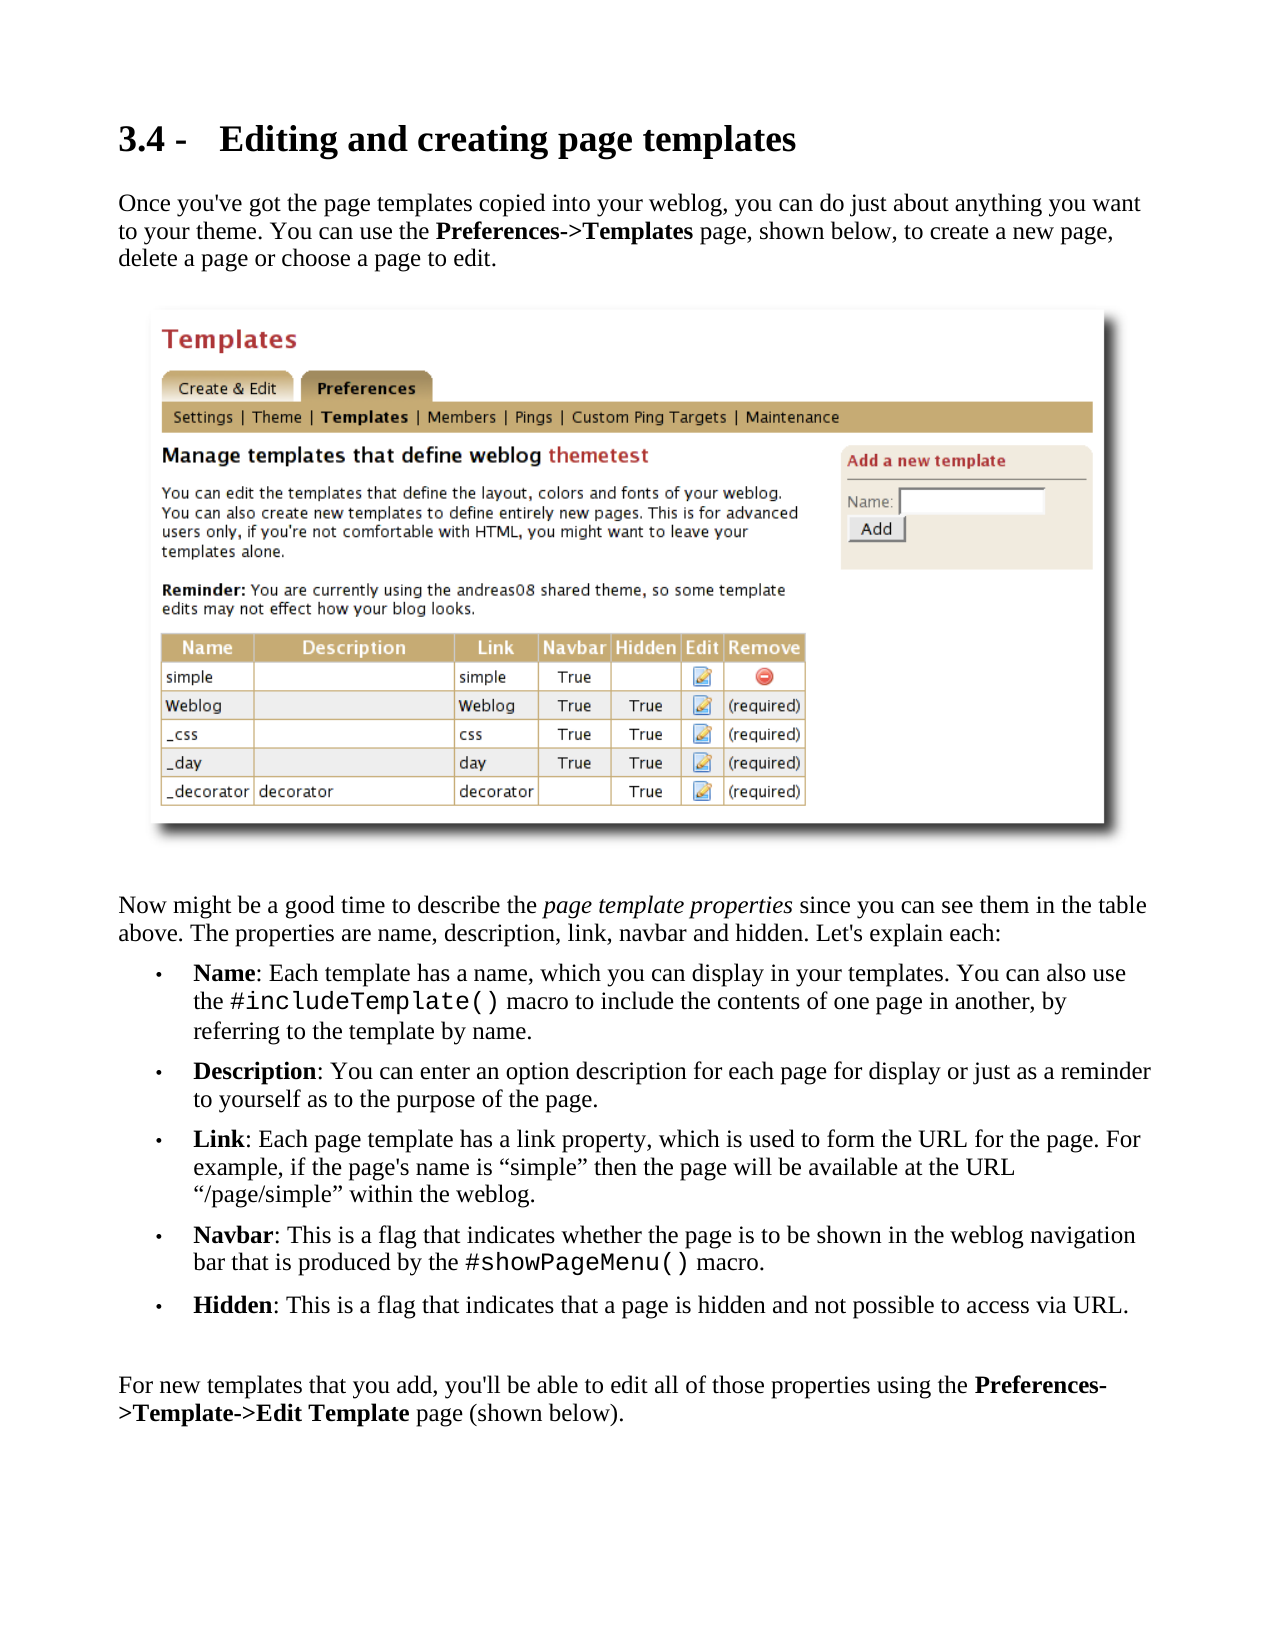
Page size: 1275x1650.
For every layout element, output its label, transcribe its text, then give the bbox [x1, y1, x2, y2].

subtitle Editing and creating page templates [118, 118, 1157, 159]
text Now might be a good time to describe the page template properties since you can see them in the table above. The properties are name, description, link, navbar and hidden. Let's explain each: [118, 892, 1157, 947]
list Navbar: This is a flag that indicates whether the page is to be shown in the weblog navigation bar that is produced by the #showPageMenu() macro. [156, 1221, 1157, 1278]
text For new templates that you add, you'll be able to edit all of those properties using the Preferences->Template->Edit Template page (shown below). [118, 1371, 1157, 1427]
list Hidden: This is a flag that indicates that a page is hidden and not possible to access via URL. [156, 1291, 1157, 1318]
list Link: Each page template has a link property, which is used to form the URL for the page. For example, if the page's name is “simple” then the page will be available at the URL “/page/simple” within the weblog. [156, 1125, 1157, 1208]
text Once you've got the page templates copied into your weblog, you can do just about anything you want to your theme. You can use the Preferences->Templates page, shown below, to create a new page, delete a page or choose a page to edit. [118, 189, 1157, 272]
list Name: Each template has a name, which you can display in your templates. You can also use the #includeTemplate() macro to include the contents of one page in another, by referring to the template by name. [156, 959, 1157, 1045]
picture [142, 302, 1133, 852]
list Description: You can enter an option description for each page for display or just as a reminder to yourself as to the purpose of the page. [156, 1057, 1157, 1113]
